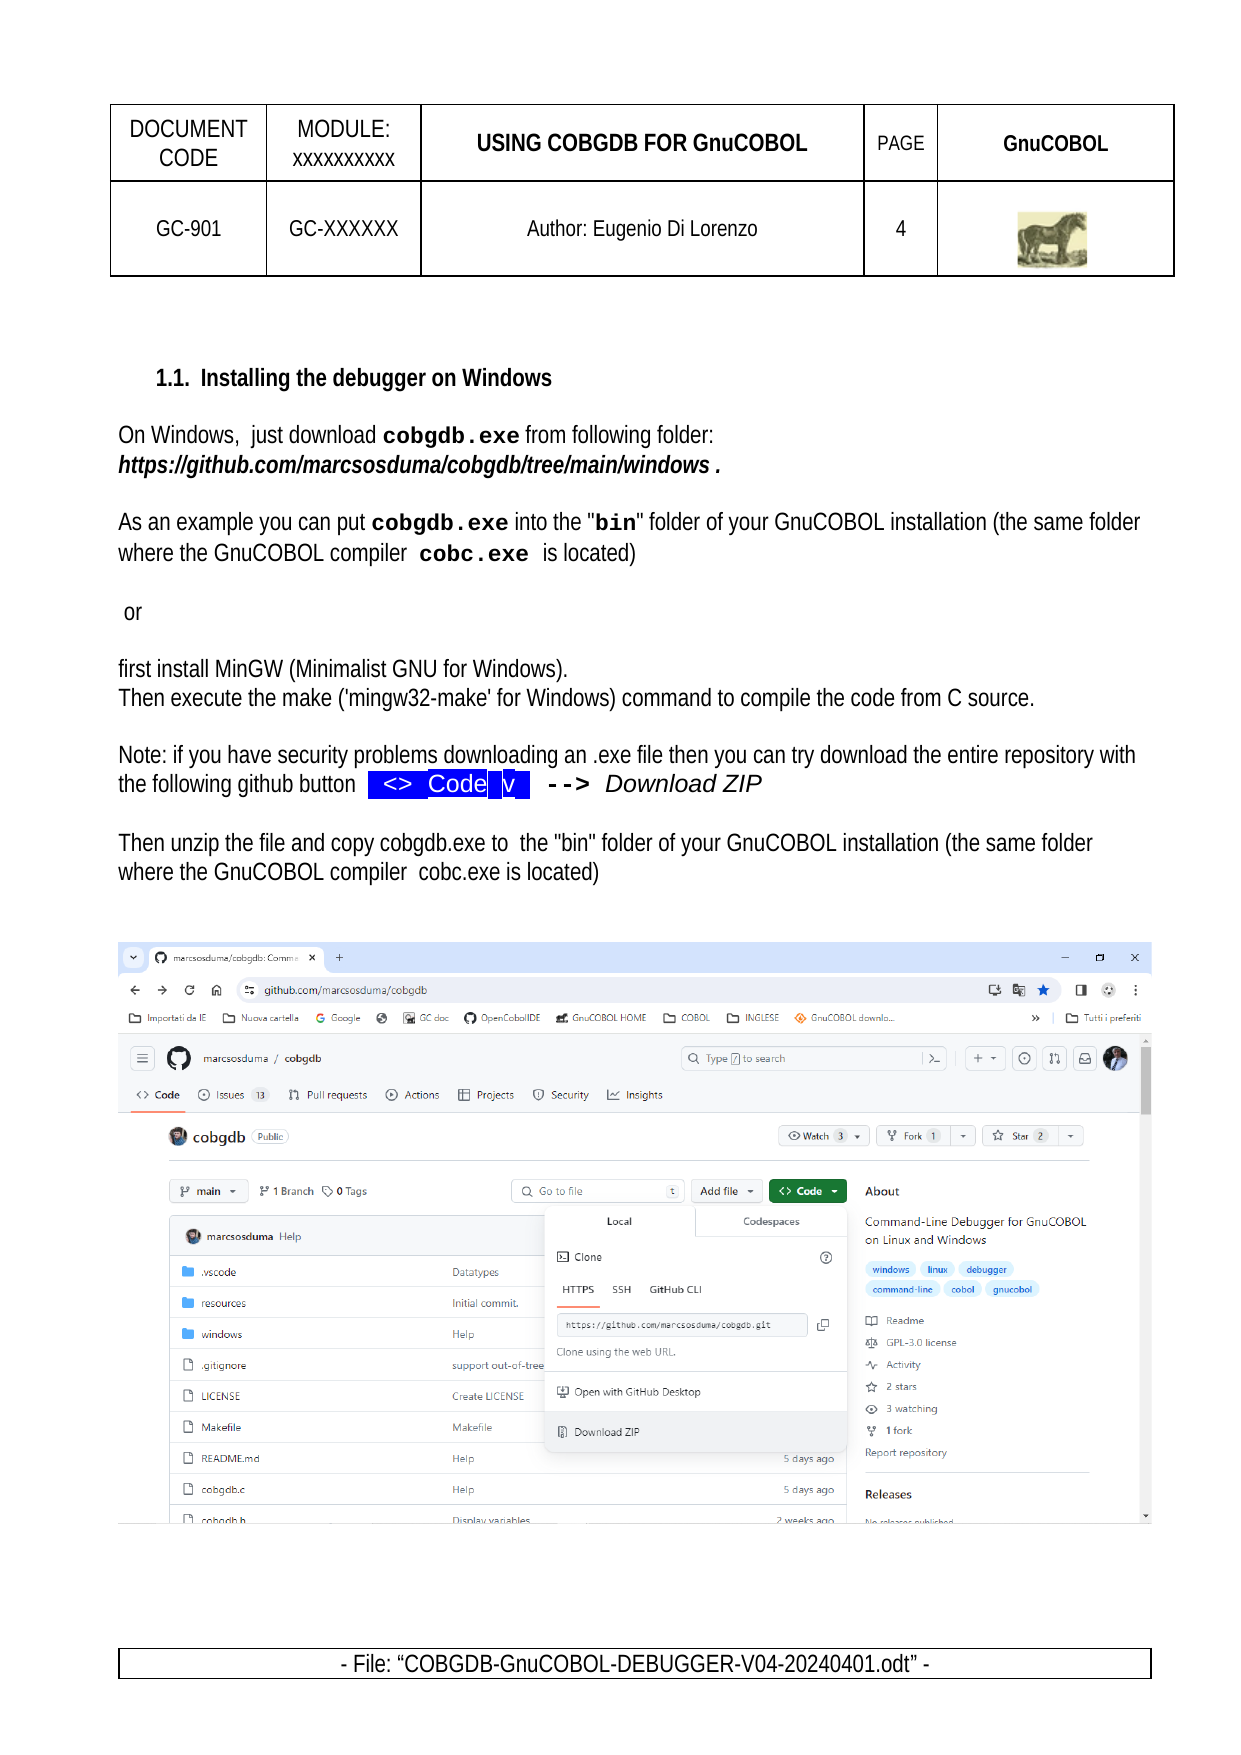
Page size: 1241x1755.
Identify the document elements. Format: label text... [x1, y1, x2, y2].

text As an example you can put cobgdb.exe into the "bin" folder of your GnuCOBOL installation (the same folder where the GnuCOBOL compiler cobc.exe is located) [118, 507, 1152, 568]
text Then unzip the file and copy cobgdb.exe to the "bin" folder of your GnuCOBOL installation (the same folder where the GnuCOBOL compiler cobc.exe is located) [118, 828, 1152, 885]
text Note: if you have security problems downloading an .exe file then you can try download the entire repository with the following github button <> Code v --> Download ZIP [118, 740, 1152, 799]
text or [118, 597, 1152, 625]
text Then execute the make ('mingw32-make' for Windows) command to compile the code from C source. [118, 683, 1152, 711]
text first install MinGW (Minimalist GNU for Windows). [118, 654, 1152, 683]
text On Windows, just download cobgdb.exe from following folder: https://github.com/marcsosduma/cobgdb/tree/main/windows . [118, 420, 1152, 479]
subtitle Installing the debugger on Windows [156, 362, 1152, 391]
